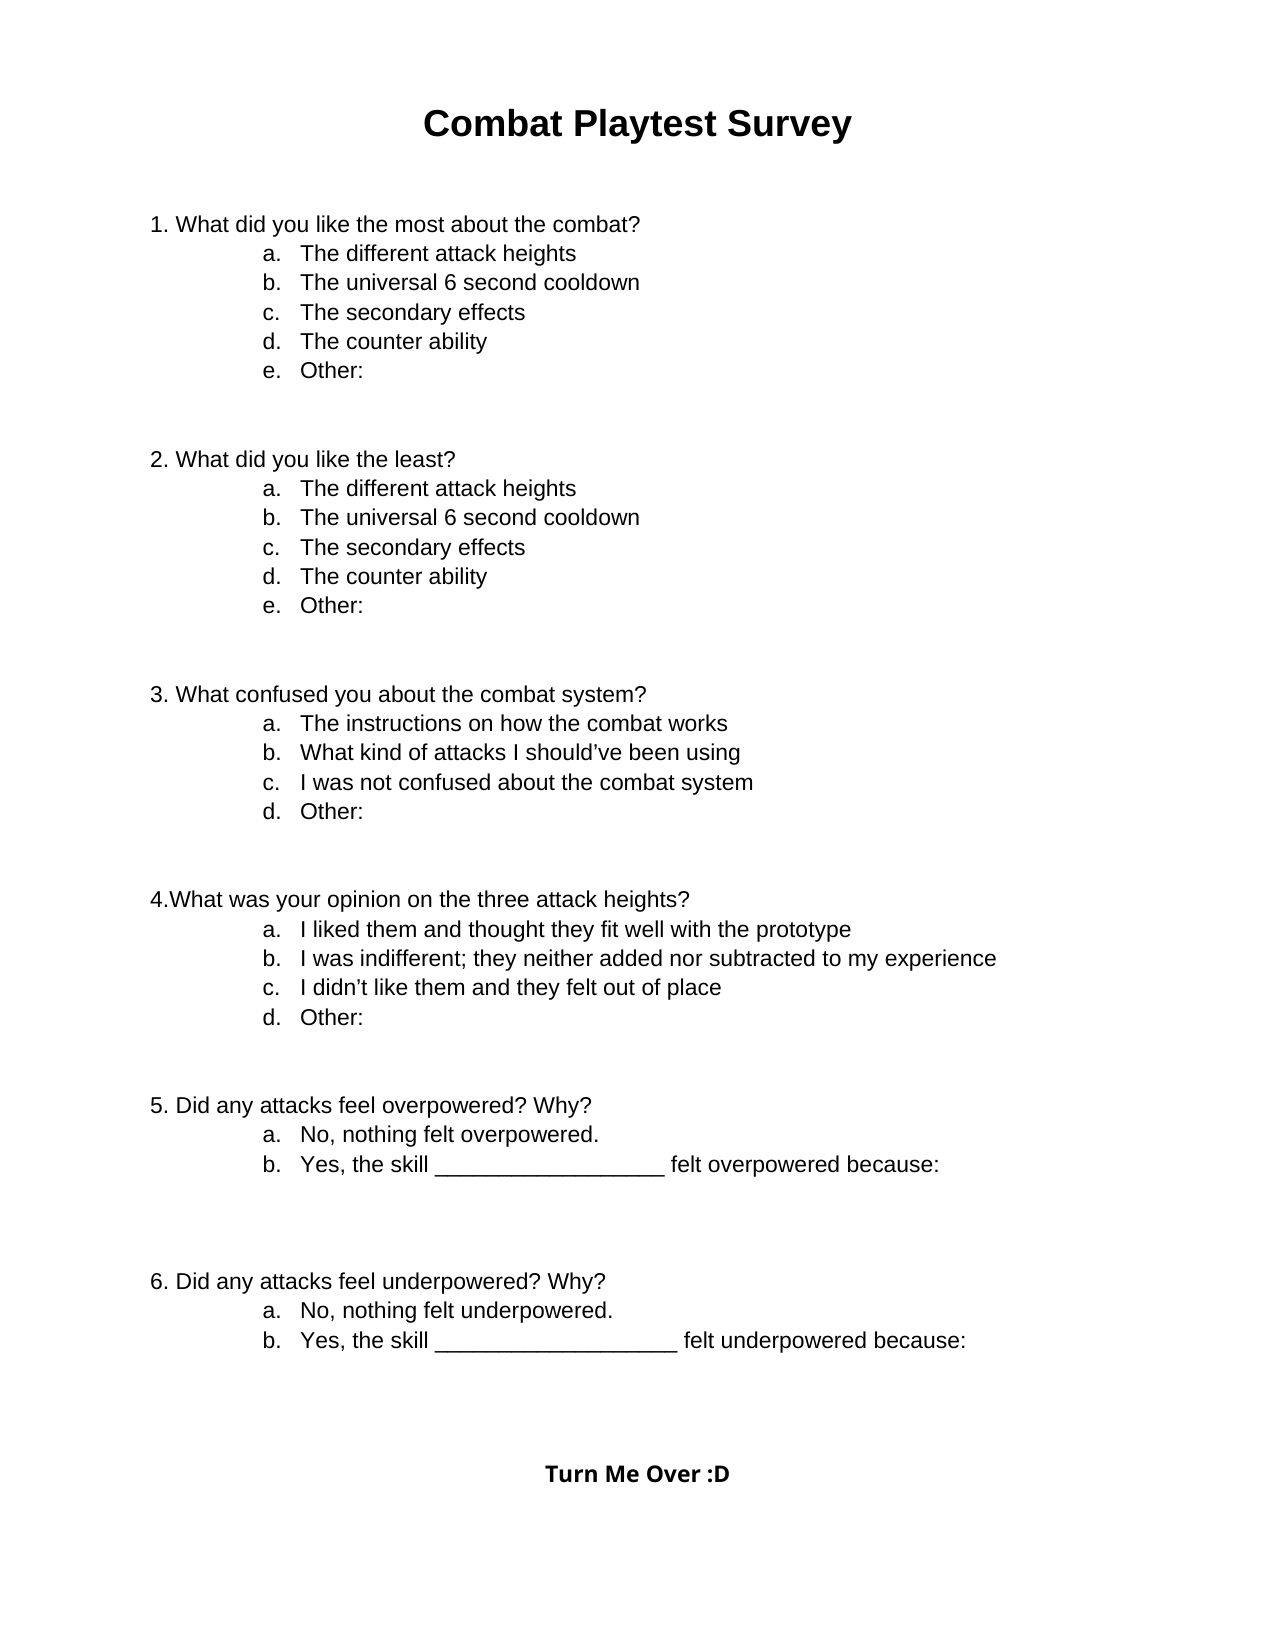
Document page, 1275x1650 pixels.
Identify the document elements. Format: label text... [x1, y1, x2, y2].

list The universal 6 second cooldown [262, 270, 1125, 296]
list Other: [262, 593, 1125, 619]
text 5. Did any attacks feel overpowered? Why? [150, 1092, 1125, 1118]
text 6. Did any attacks feel underpowered? Why? [150, 1269, 1125, 1294]
list The universal 6 second cooldown [262, 505, 1125, 531]
text 2. What did you like the least? [150, 446, 1125, 472]
list What kind of attacks I should’ve been using [262, 740, 1125, 766]
list Other: [262, 799, 1125, 824]
list No, nothing felt underpowered. [262, 1298, 1125, 1324]
list Yes, the skill ___________________ felt underpowered because: [262, 1327, 1125, 1353]
text 1. What did you like the most about the combat? [150, 211, 1125, 237]
list The different attack heights [262, 241, 1125, 266]
list I didn’t like them and they felt out of place [262, 975, 1125, 1001]
text 3. What confused you about the combat system? [150, 681, 1125, 707]
list Other: [262, 1004, 1125, 1030]
text Turn Me Over :D [150, 1458, 1125, 1489]
list Yes, the skill __________________ felt overpowered because: [262, 1151, 1125, 1177]
list I was indifferent; they neither added nor subtracted to my experience [262, 946, 1125, 971]
list I liked them and thought they fit well with the prototype [262, 916, 1125, 942]
list The counter ability [262, 564, 1125, 589]
list The different attack heights [262, 476, 1125, 501]
list The instructions on how the combat works [262, 711, 1125, 736]
list The counter ability [262, 329, 1125, 354]
text 4.What was your opinion on the three attack heights? [150, 887, 1125, 912]
list Other: [262, 358, 1125, 384]
subtitle Combat Playtest Survey [150, 102, 1125, 144]
list The secondary effects [262, 534, 1125, 560]
list I was not confused about the combat system [262, 769, 1125, 795]
list No, nothing felt overpowered. [262, 1122, 1125, 1147]
list The secondary effects [262, 299, 1125, 325]
